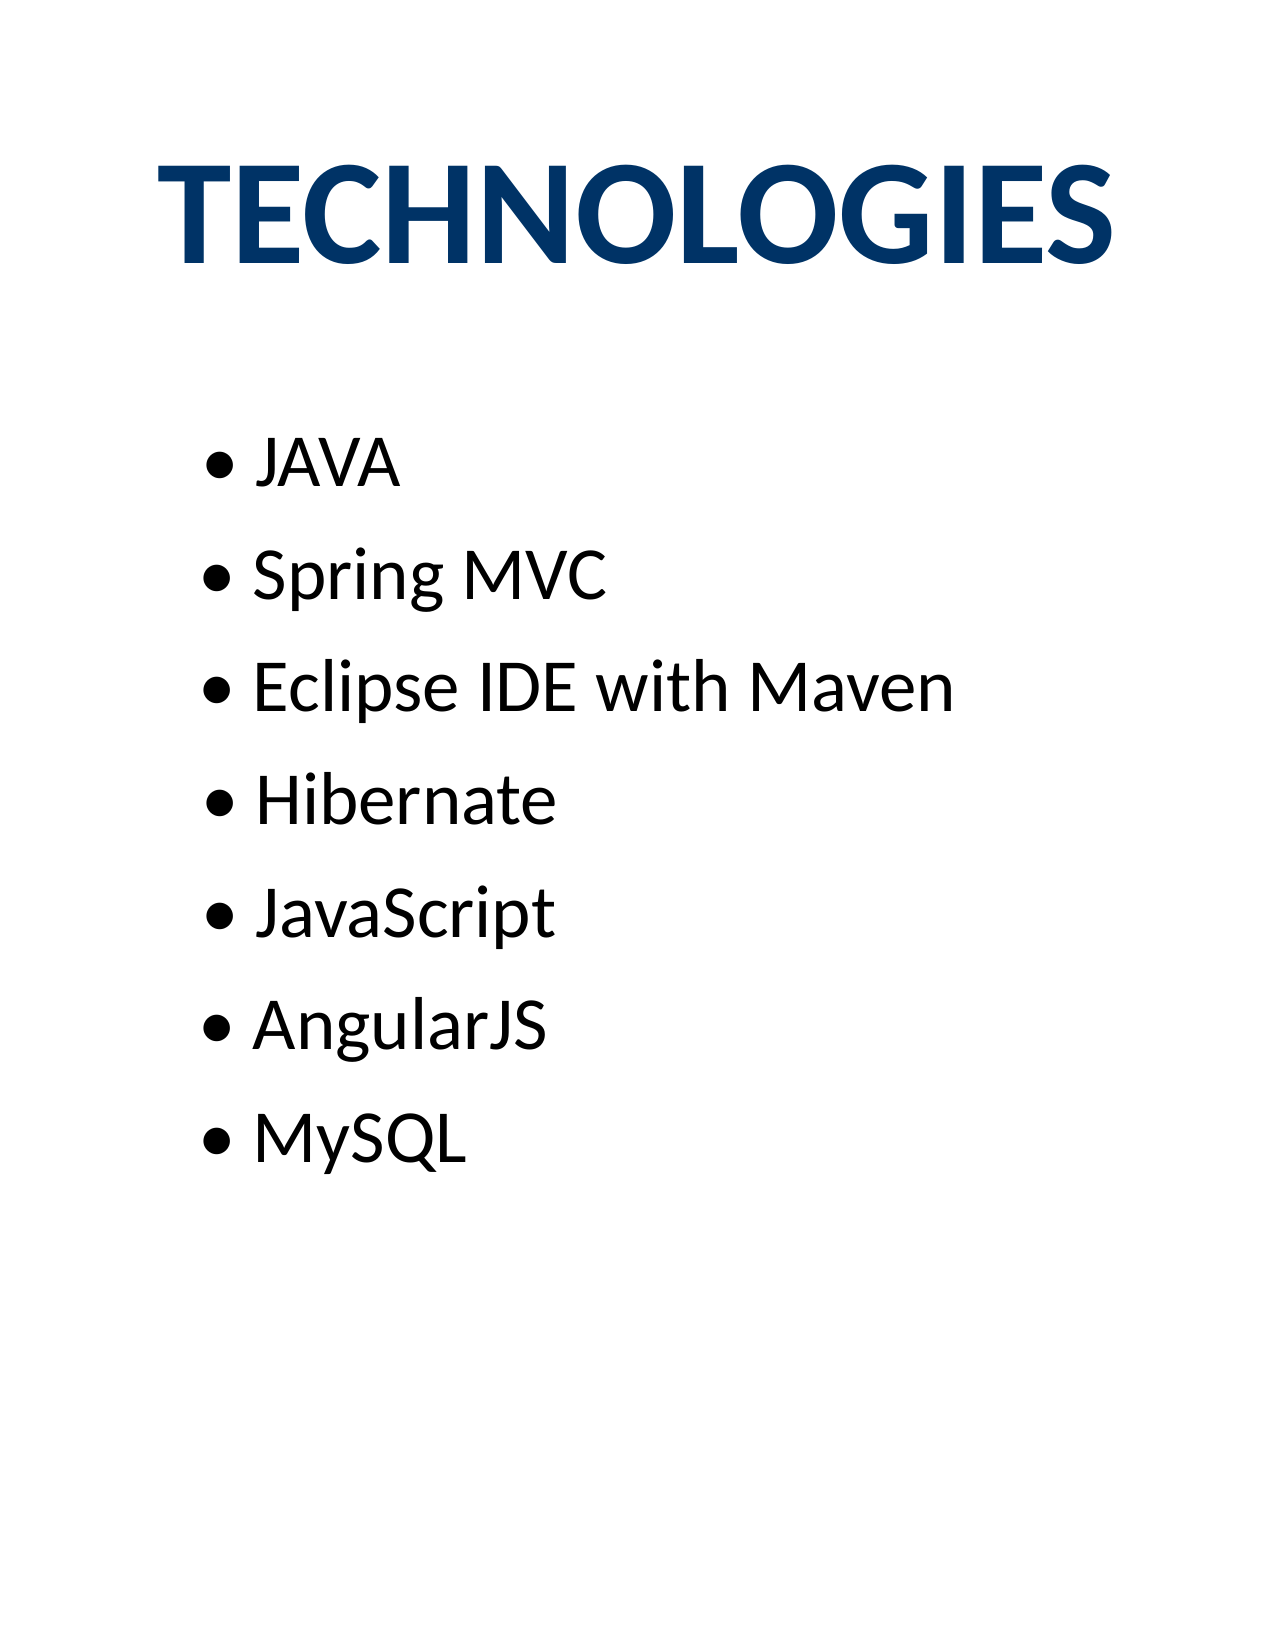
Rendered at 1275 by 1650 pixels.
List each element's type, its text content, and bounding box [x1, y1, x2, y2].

text • AngularJS [114, 977, 1157, 1068]
text • MySQL [114, 1089, 1157, 1181]
text • Spring MVC [114, 526, 1157, 618]
text • JAVA [116, 414, 1157, 505]
text TECHNOLOGIES [116, 118, 1157, 301]
text • Eclipse IDE with Maven [114, 639, 1157, 731]
text • JavaScript [116, 864, 1157, 956]
text • Hibernate [116, 752, 1157, 843]
